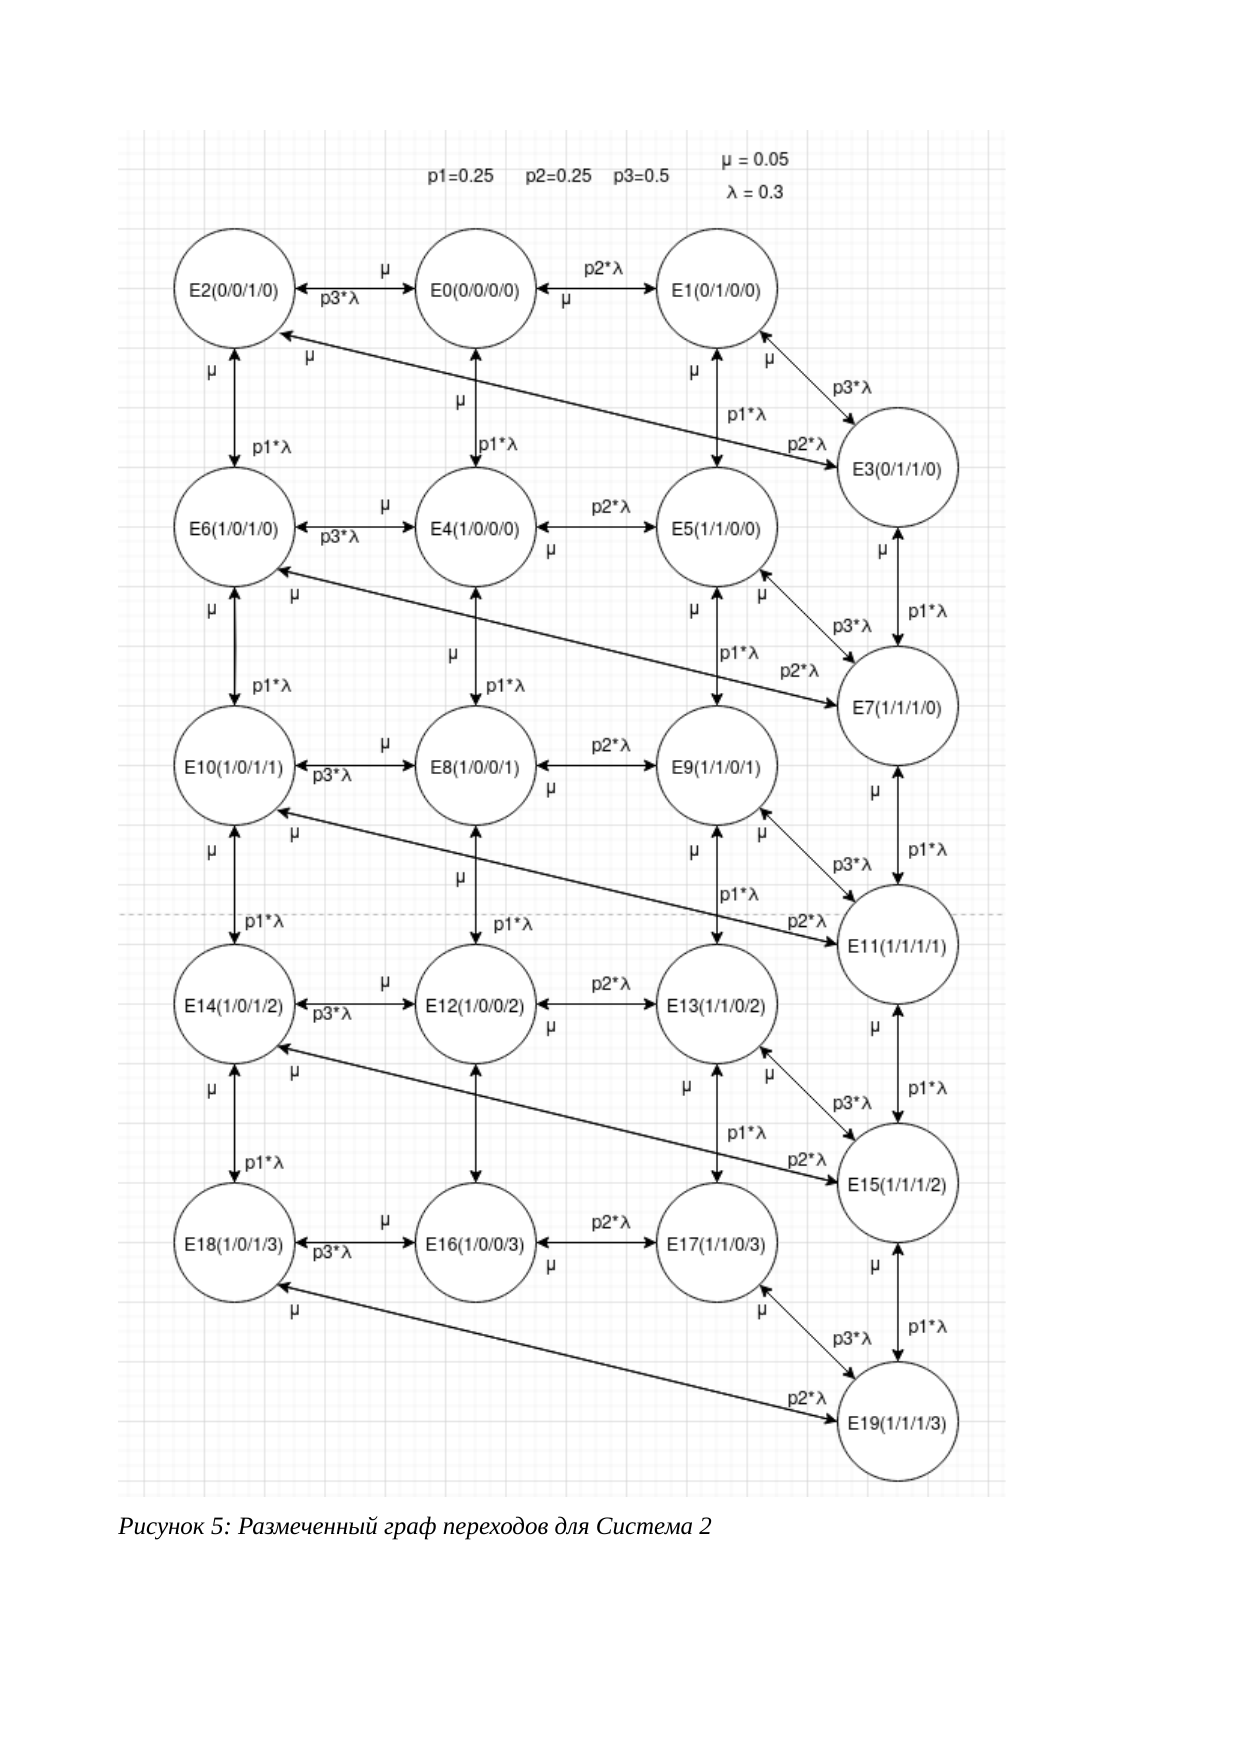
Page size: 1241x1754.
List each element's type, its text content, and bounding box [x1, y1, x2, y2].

text Рисунок 5: Размеченный граф переходов для Система 2 [118, 1497, 1006, 1540]
picture [118, 130, 1006, 1497]
